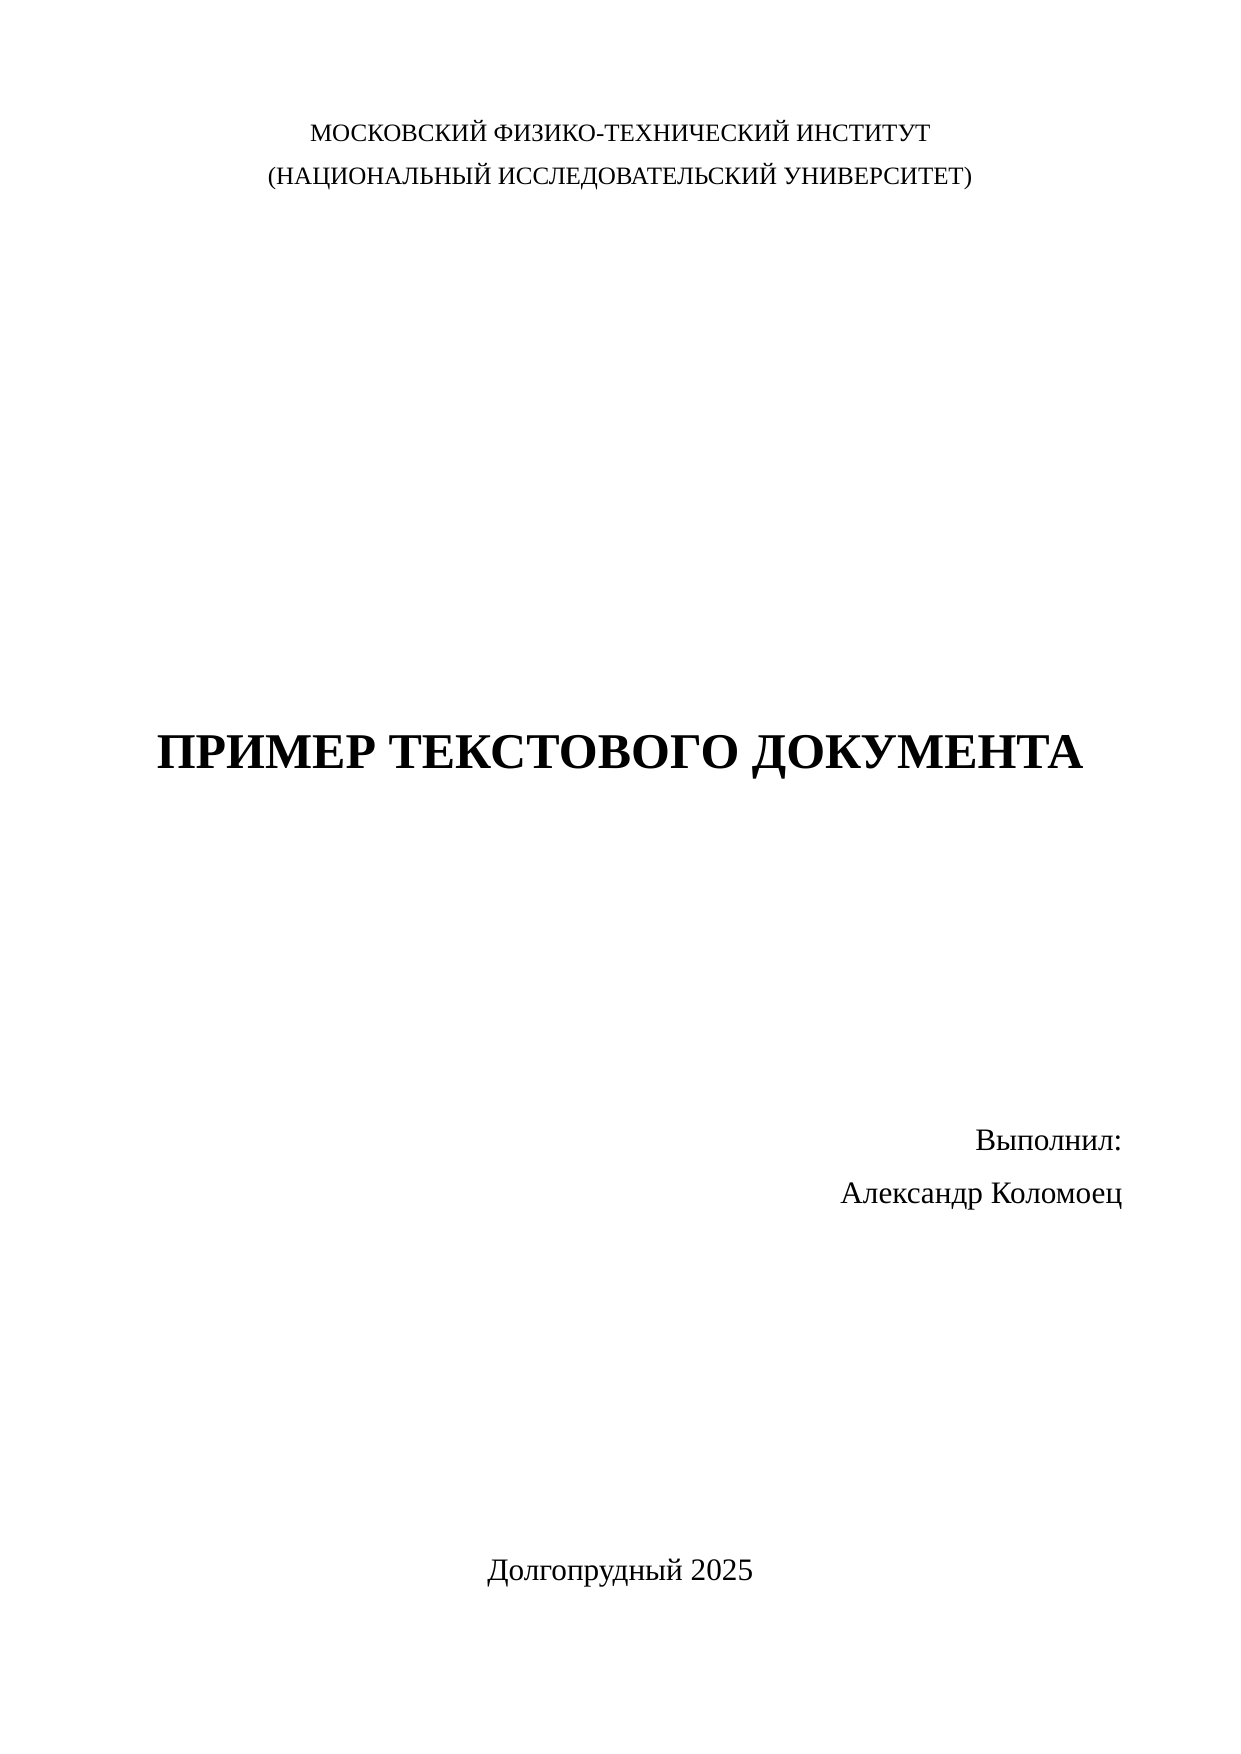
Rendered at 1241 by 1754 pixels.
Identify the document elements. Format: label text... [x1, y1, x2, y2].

text Александр Коломоец [118, 1174, 1122, 1211]
text МОСКОВСКИЙ ФИЗИКО-ТЕХНИЧЕСКИЙ ИНСТИТУТ [118, 118, 1122, 147]
text Выполнил: [118, 1121, 1122, 1157]
text ПРИМЕР ТЕКСТОВОГО ДОКУМЕНТА [118, 722, 1122, 779]
text (НАЦИОНАЛЬНЫЙ ИССЛЕДОВАТЕЛЬСКИЙ УНИВЕРСИТЕТ) [118, 161, 1122, 190]
text Долгопрудный 2025 [118, 1552, 1122, 1587]
